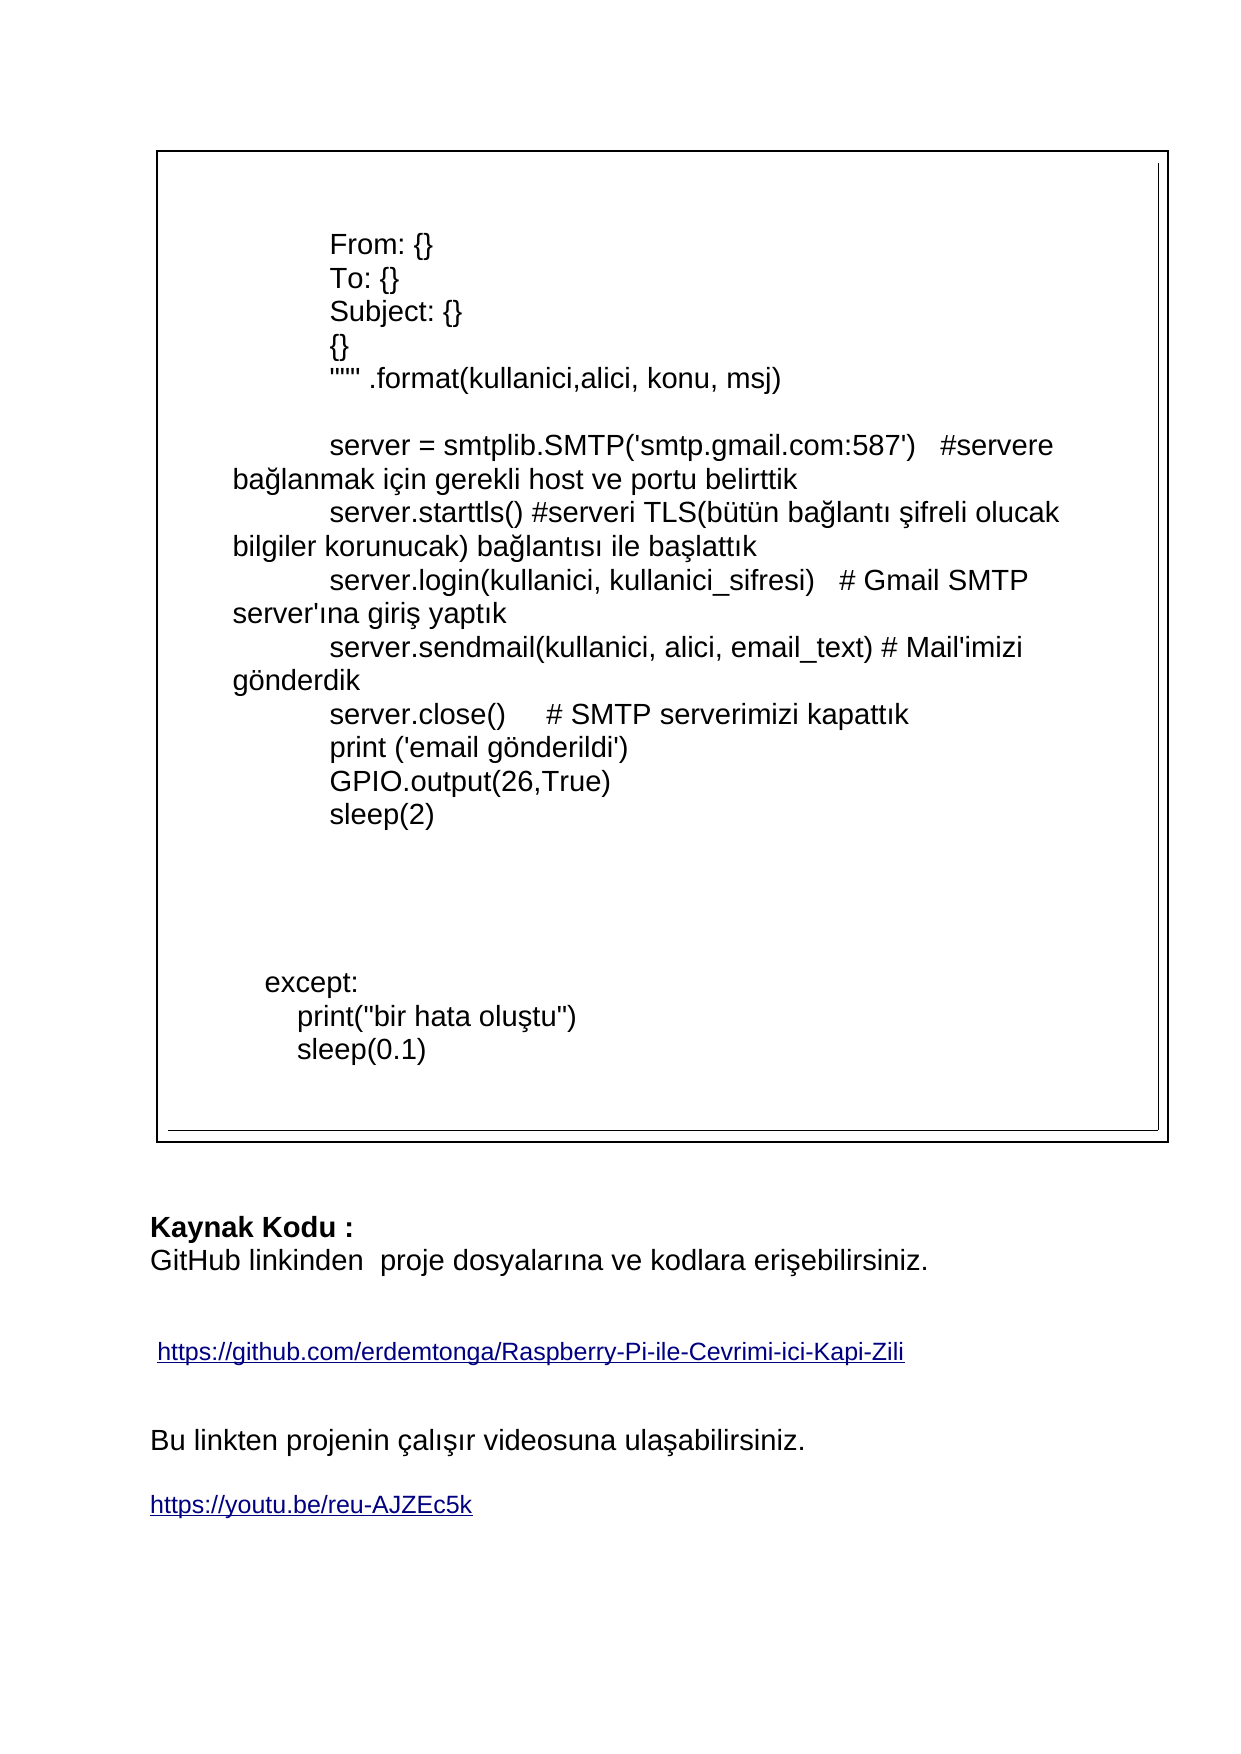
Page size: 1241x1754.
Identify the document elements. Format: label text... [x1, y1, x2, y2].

text https://github.com/erdemtonga/Raspberry-Pi-ile-Cevrimi-ici-Kapi-Zili [150, 1337, 1091, 1366]
text GitHub linkinden proje dosyalarına ve kodlara erişebilirsiniz. [150, 1243, 1091, 1277]
text Bu linkten projenin çalışır videosuna ulaşabilirsiniz. [150, 1423, 1091, 1457]
table_header From: {} To: {} Subject: {} {} """ .format(kullanici,alici, konu, msj) server = smtplib.SMTP('smtp.gmail.com:587') #servere bağlanmak için gerekli host ve portu belirttik server.starttls() #serveri TLS(bütün bağlantı şifreli olucak bilgiler korunucak) bağlantısı ile başlattık server.login(kullanici, kullanici_sifresi) # Gmail SMTP server'ına giriş yaptık server.sendmail(kullanici, alici, email_text) # Mail'imizi gönderdik server.close() # SMTP serverimizi kapattık print ('email gönderildi') GPIO.output(26,True) sleep(2) except: print("bir hata oluştu") sleep(0.1) [158, 152, 1167, 1141]
text Kaynak Kodu : [150, 1210, 1091, 1243]
text https://youtu.be/reu-AJZEc5k [150, 1490, 1091, 1519]
